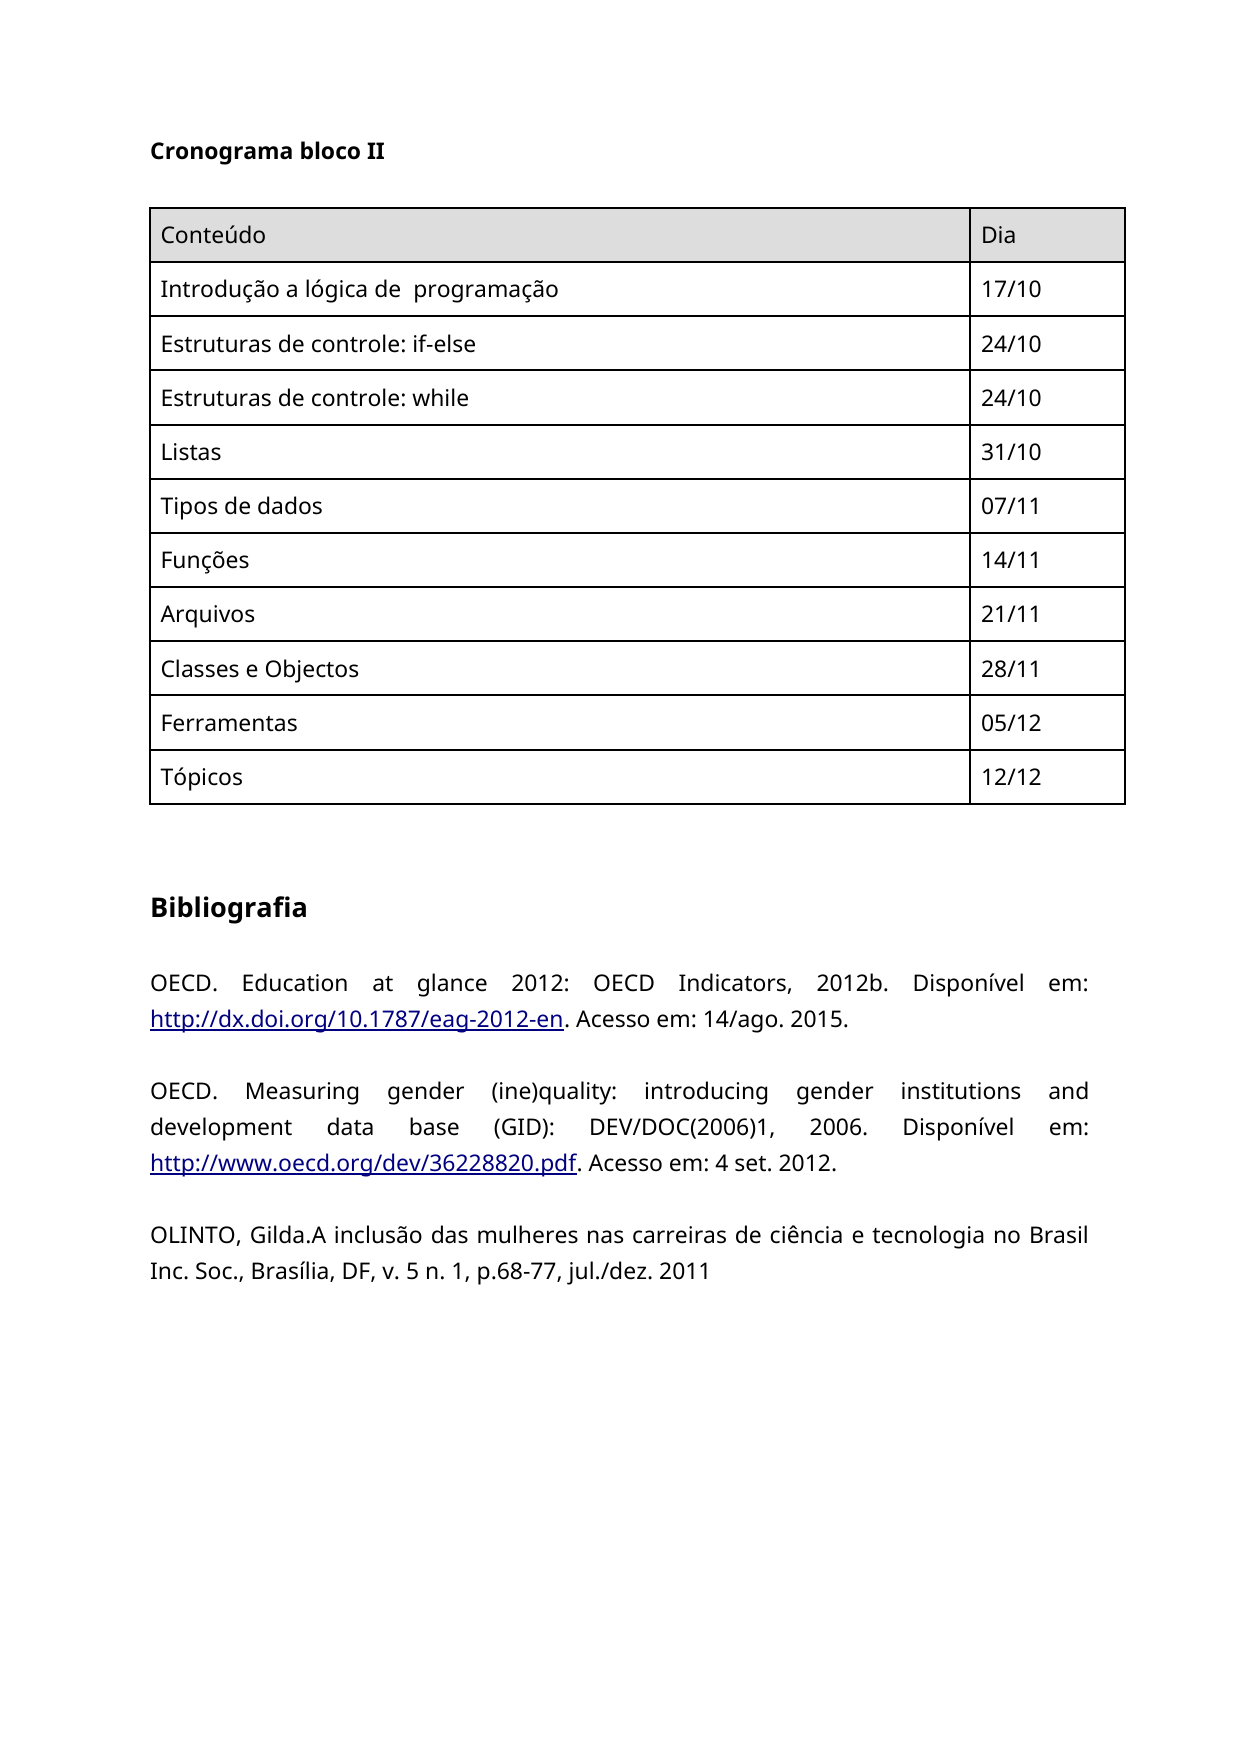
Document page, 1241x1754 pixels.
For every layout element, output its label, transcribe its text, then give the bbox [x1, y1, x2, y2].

table_cell 24/10 [971, 371, 1124, 423]
table_cell 31/10 [971, 426, 1124, 478]
table_cell Tópicos [151, 751, 969, 803]
table_header Conteúdo [151, 209, 969, 261]
table_cell 21/11 [971, 588, 1124, 640]
table_cell Funções [151, 534, 969, 586]
table_cell Introdução a lógica de programação [151, 263, 969, 315]
table_cell Classes e Objectos [151, 642, 969, 694]
table_cell Tipos de dados [151, 480, 969, 532]
table_cell Ferramentas [151, 696, 969, 748]
table_cell 28/11 [971, 642, 1124, 694]
text Cronograma bloco II [150, 135, 1090, 166]
subtitle Bibliografia [150, 889, 1090, 926]
table_cell Arquivos [151, 588, 969, 640]
table_cell Estruturas de controle: while [151, 371, 969, 423]
text OECD. Education at glance 2012: OECD Indicators, 2012b. Disponível em: http://dx.doi.org/10.1787/eag-2012-en. Acesso em: 14/ago. 2015. [150, 967, 1090, 1034]
text OECD. Measuring gender (ine)quality: introducing gender institutions and development data base (GID): DEV/DOC(2006)1, 2006. Disponível em: http://www.oecd.org/dev/36228820.pdf. Acesso em: 4 set. 2012. [150, 1075, 1090, 1178]
table_cell 05/12 [971, 696, 1124, 748]
table_cell 12/12 [971, 751, 1124, 803]
table_header Dia [971, 209, 1124, 261]
table_cell 24/10 [971, 317, 1124, 369]
table_cell 14/11 [971, 534, 1124, 586]
table_cell Listas [151, 426, 969, 478]
text OLINTO, Gilda.A inclusão das mulheres nas carreiras de ciência e tecnologia no Brasil Inc. Soc., Brasília, DF, v. 5 n. 1, p.68-77, jul./dez. 2011 [150, 1219, 1090, 1286]
table_cell 17/10 [971, 263, 1124, 315]
table_cell 07/11 [971, 480, 1124, 532]
table_cell Estruturas de controle: if-else [151, 317, 969, 369]
